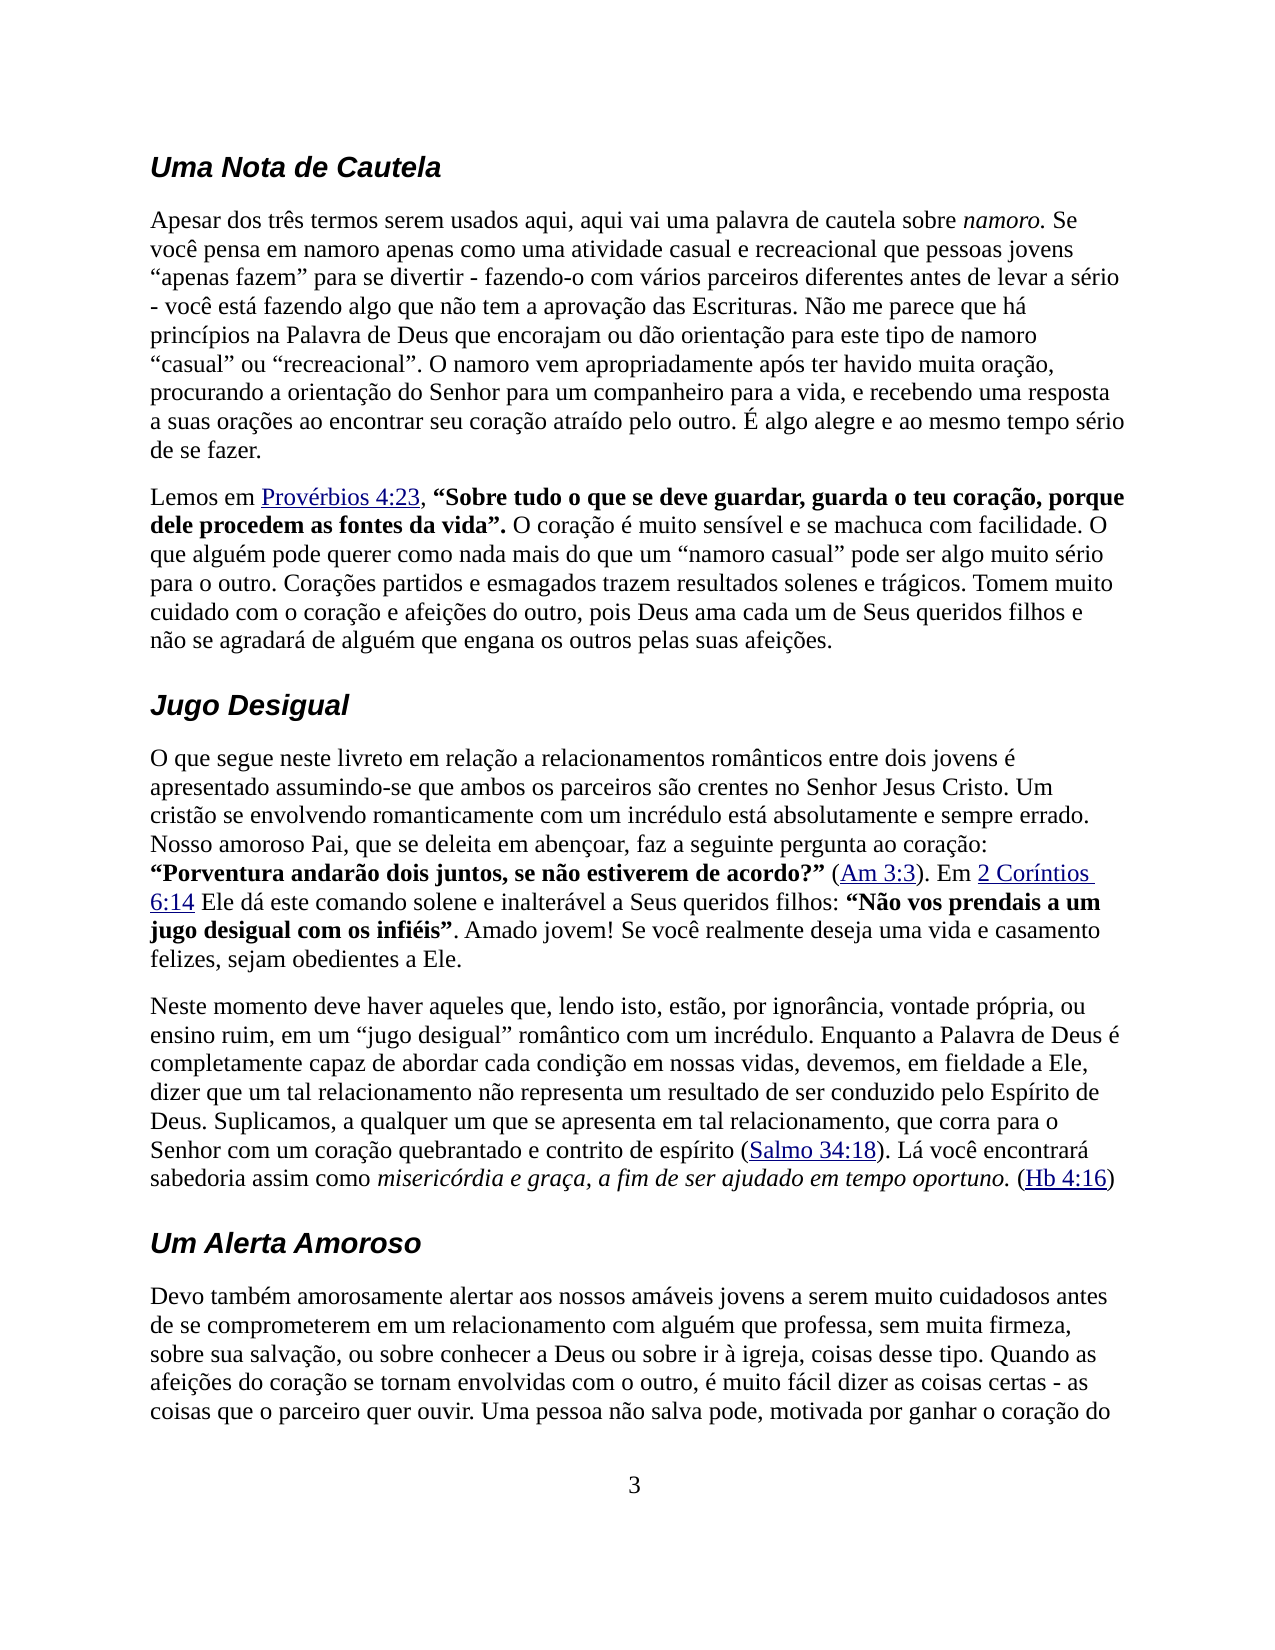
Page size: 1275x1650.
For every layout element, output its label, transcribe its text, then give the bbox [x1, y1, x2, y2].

subtitle Um Alerta Amoroso [150, 1226, 1125, 1260]
text Apesar dos três termos serem usados aqui, aqui vai uma palavra de cautela sobre namoro. Se você pensa em namoro apenas como uma atividade casual e recreacional que pessoas jovens “apenas fazem” para se divertir - fazendo-o com vários parceiros diferentes antes de levar a sério - você está fazendo algo que não tem a aprovação das Escrituras. Não me parece que há princípios na Palavra de Deus que encorajam ou dão orientação para este tipo de namoro “casual” ou “recreacional”. O namoro vem apropriadamente após ter havido muita oração, procurando a orientação do Senhor para um companheiro para a vida, e recebendo uma resposta a suas orações ao encontrar seu coração atraído pelo outro. É algo alegre e ao mesmo tempo sério de se fazer. [150, 205, 1125, 464]
text Lemos em Provérbios 4:23, “Sobre tudo o que se deve guardar, guarda o teu coração, porque dele procedem as fontes da vida”. O coração é muito sensível e se machuca com facilidade. O que alguém pode querer como nada mais do que um “namoro casual” pode ser algo muito sério para o outro. Corações partidos e esmagados trazem resultados solenes e trágicos. Tomem muito cuidado com o coração e afeições do outro, pois Deus ama cada um de Seus queridos filhos e não se agradará de alguém que engana os outros pelas suas afeições. [150, 482, 1125, 654]
text Neste momento deve haver aqueles que, lendo isto, estão, por ignorância, vontade própria, ou ensino ruim, em um “jugo desigual” romântico com um incrédulo. Enquanto a Palavra de Deus é completamente capaz de abordar cada condição em nossas vidas, devemos, em fieldade a Ele, dizer que um tal relacionamento não representa um resultado de ser conduzido pelo Espírito de Deus. Suplicamos, a qualquer um que se apresenta em tal relacionamento, que corra para o Senhor com um coração quebrantado e contrito de espírito (Salmo 34:18). Lá você encontrará sabedoria assim como misericórdia e graça, a fim de ser ajudado em tempo oportuno. (Hb 4:16) [150, 991, 1125, 1192]
subtitle Uma Nota de Cautela [150, 150, 1125, 183]
subtitle Jugo Desigual [150, 688, 1125, 722]
text O que segue neste livreto em relação a relacionamentos românticos entre dois jovens é apresentado assumindo-se que ambos os parceiros são crentes no Senhor Jesus Cristo. Um cristão se envolvendo romanticamente com um incrédulo está absolutamente e sempre errado. Nosso amoroso Pai, que se deleita em abençoar, faz a seguinte pergunta ao coração: “Porventura andarão dois juntos, se não estiverem de acordo?” (Am 3:3). Em 2 Coríntios 6:14 Ele dá este comando solene e inalterável a Seus queridos filhos: “Não vos prendais a um jugo desigual com os infiéis”. Amado jovem! Se você realmente deseja uma vida e casamento felizes, sejam obedientes a Ele. [150, 743, 1125, 973]
text Devo também amorosamente alertar aos nossos amáveis jovens a serem muito cuidadosos antes de se comprometerem em um relacionamento com alguém que professa, sem muita firmeza, sobre sua salvação, ou sobre conhecer a Deus ou sobre ir à igreja, coisas desse tipo. Quando as afeições do coração se tornam envolvidas com o outro, é muito fácil dizer as coisas certas - as coisas que o parceiro quer ouvir. Uma pessoa não salva pode, motivada por ganhar o coração do [150, 1281, 1125, 1425]
